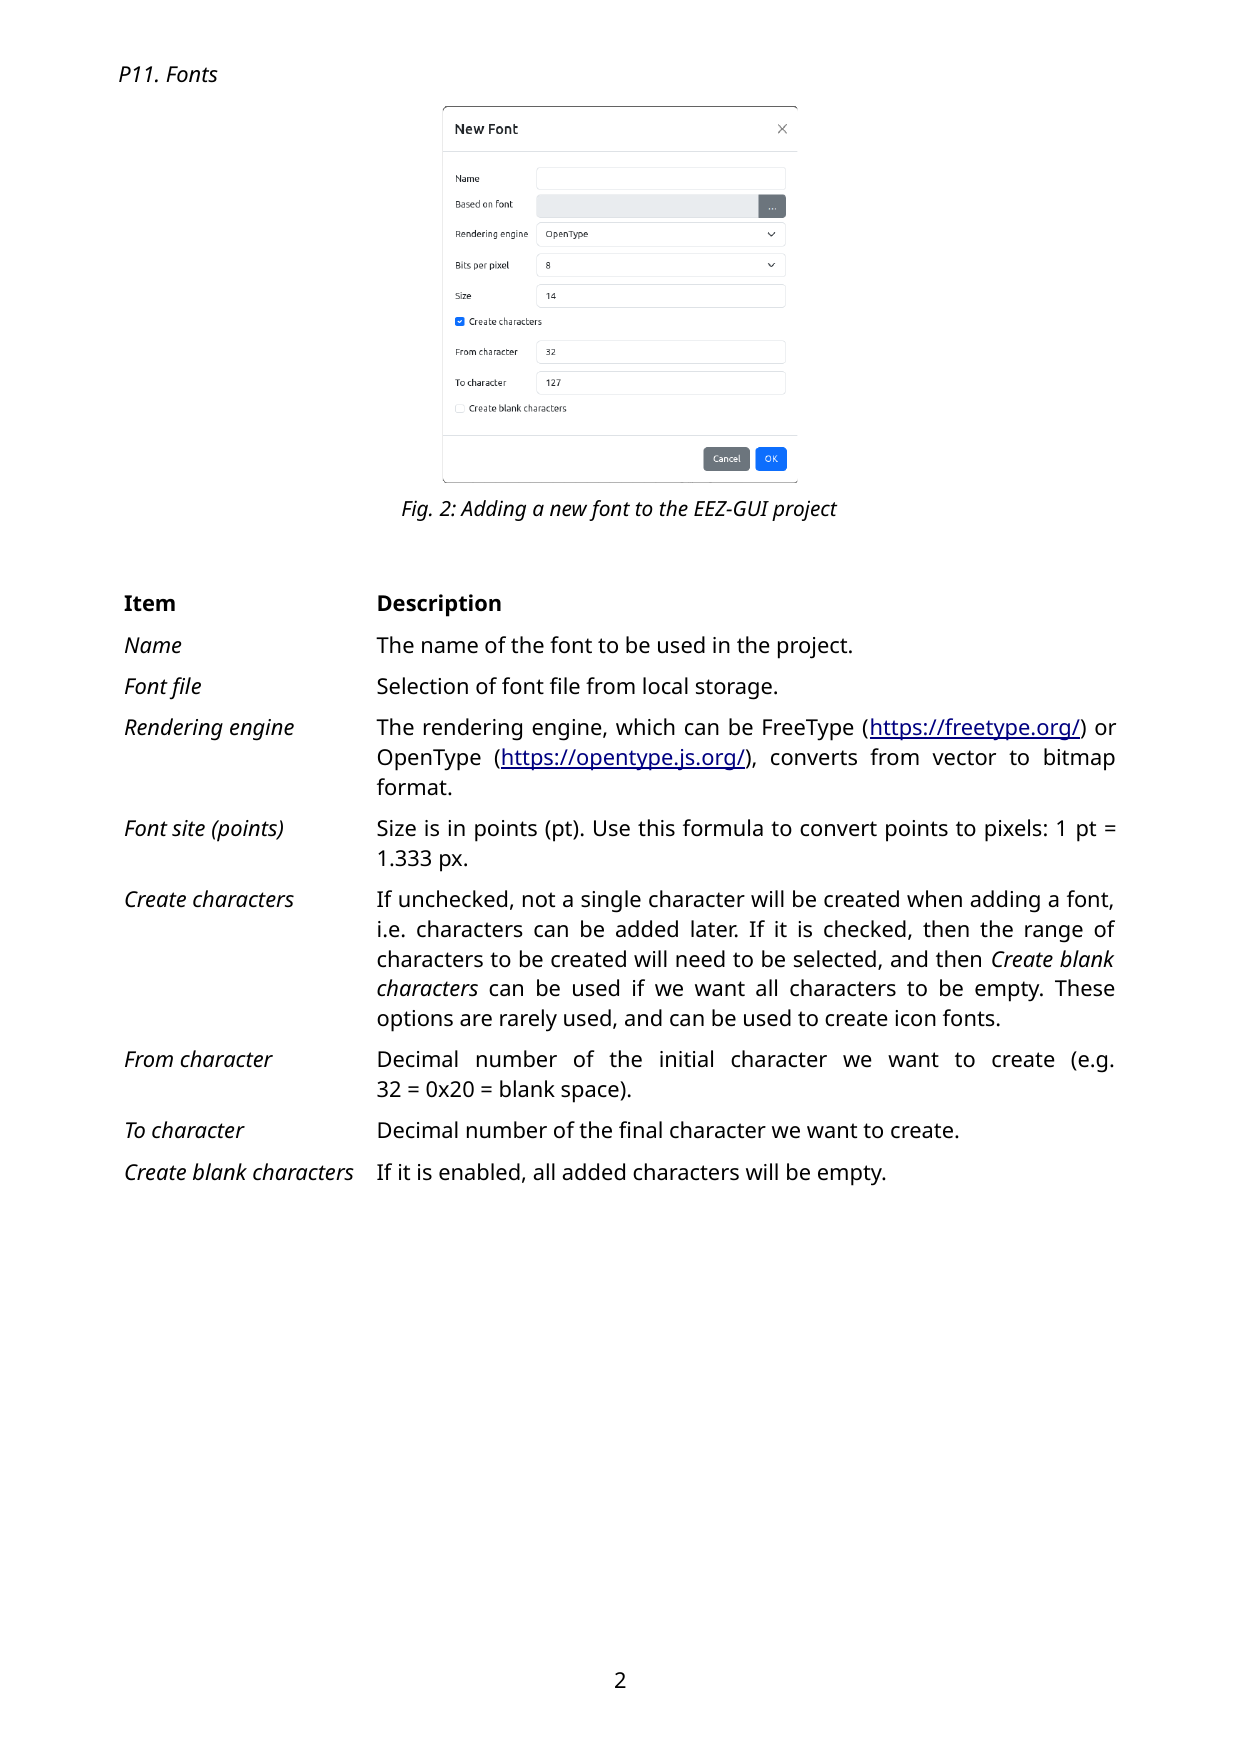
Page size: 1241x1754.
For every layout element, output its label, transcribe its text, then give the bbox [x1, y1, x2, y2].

table_cell Font site (points) [118, 807, 371, 878]
table_cell Rendering engine [118, 706, 371, 807]
table_cell Decimal number of the final character we want to create. [371, 1110, 1122, 1151]
table_cell Name [118, 624, 371, 665]
table_cell The rendering engine, which can be FreeType (https://freetype.org/) or OpenType (https://opentype.js.org/), converts from vector to bitmap format. [371, 706, 1122, 807]
table_cell If it is enabled, all added characters will be empty. [371, 1151, 1122, 1192]
table_header Description [371, 583, 1122, 624]
table_cell Size is in points (pt). Use this formula to convert points to pixels: 1 pt = 1.333 px. [371, 807, 1122, 878]
table_cell The name of the font to be used in the project. [371, 624, 1122, 665]
table_cell Create blank characters [118, 1151, 371, 1192]
table_cell If unchecked, not a single character will be created when adding a font, i.e. characters can be added later. If it is checked, then the range of characters to be created will need to be selected, and then Create blank characters can be used if we want all characters to be empty. These options are rarely used, and can be used to create icon fonts. [371, 878, 1122, 1039]
text Fig. 2: Adding a new font to the EEZ-GUI project [118, 119, 1122, 523]
table_cell Font file [118, 665, 371, 706]
picture [442, 106, 798, 483]
table_header Item [118, 583, 371, 624]
table_cell To character [118, 1110, 371, 1151]
table_cell From character [118, 1039, 371, 1110]
table_cell Create characters [118, 878, 371, 1039]
table_cell Selection of font file from local storage. [371, 665, 1122, 706]
table_cell Decimal number of the initial character we want to create (e.g. 32 = 0x20 = blank space). [371, 1039, 1122, 1110]
